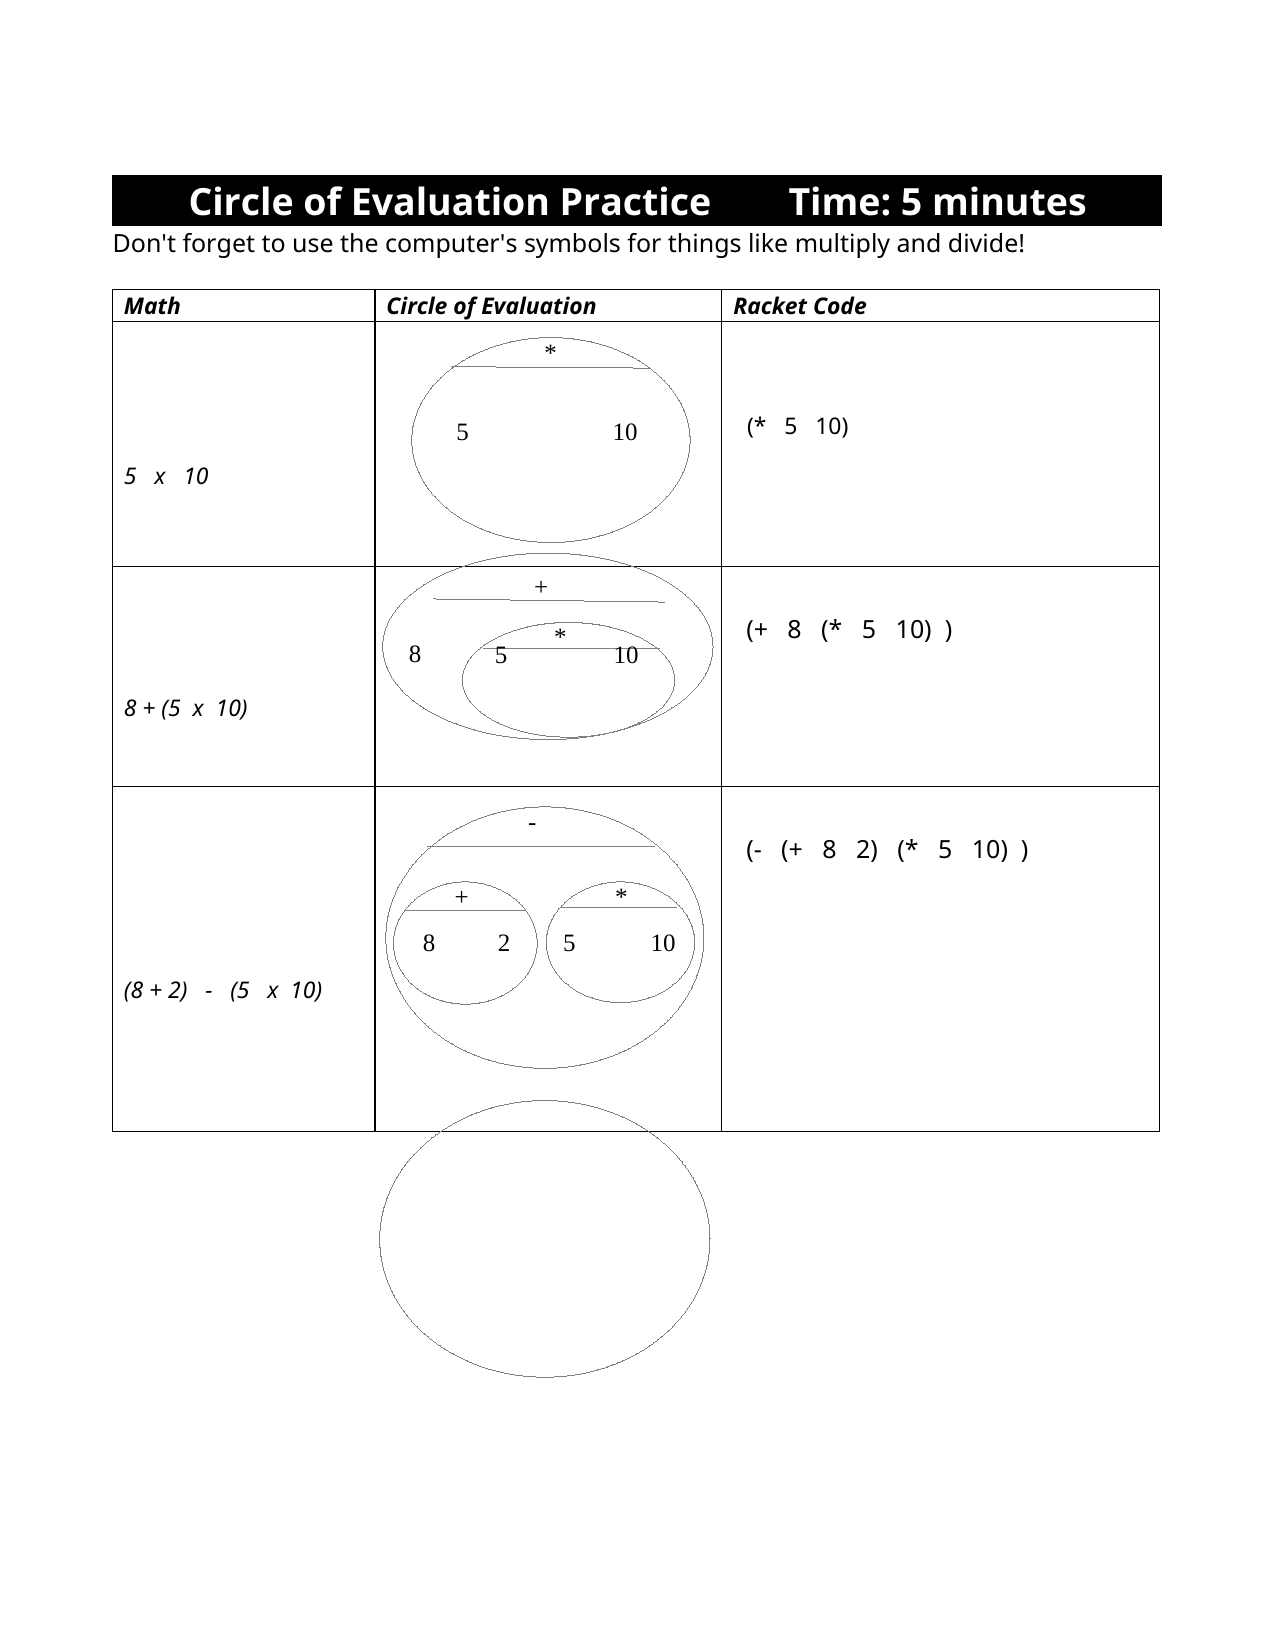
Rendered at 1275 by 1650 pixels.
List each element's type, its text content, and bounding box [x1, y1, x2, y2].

table_cell [376, 567, 721, 786]
table_cell [722, 567, 1159, 786]
text Don't forget to use the computer's symbols for things like multiply and divide! [112, 226, 1162, 260]
table_header Circle of Evaluation [376, 290, 721, 321]
table_header Math [113, 290, 374, 321]
table_cell (8 + 2) - (5 x 10) [113, 787, 374, 1131]
table_cell [376, 787, 721, 1131]
subtitle Circle of Evaluation Practice Time: 5 minutes [112, 175, 1162, 226]
table_cell [722, 787, 1159, 1131]
table_cell [722, 322, 1159, 566]
table_cell 8 + (5 x 10) [113, 567, 374, 786]
table_cell 5 x 10 [113, 322, 374, 566]
table_header Racket Code [722, 290, 1159, 321]
table_cell [376, 322, 721, 566]
